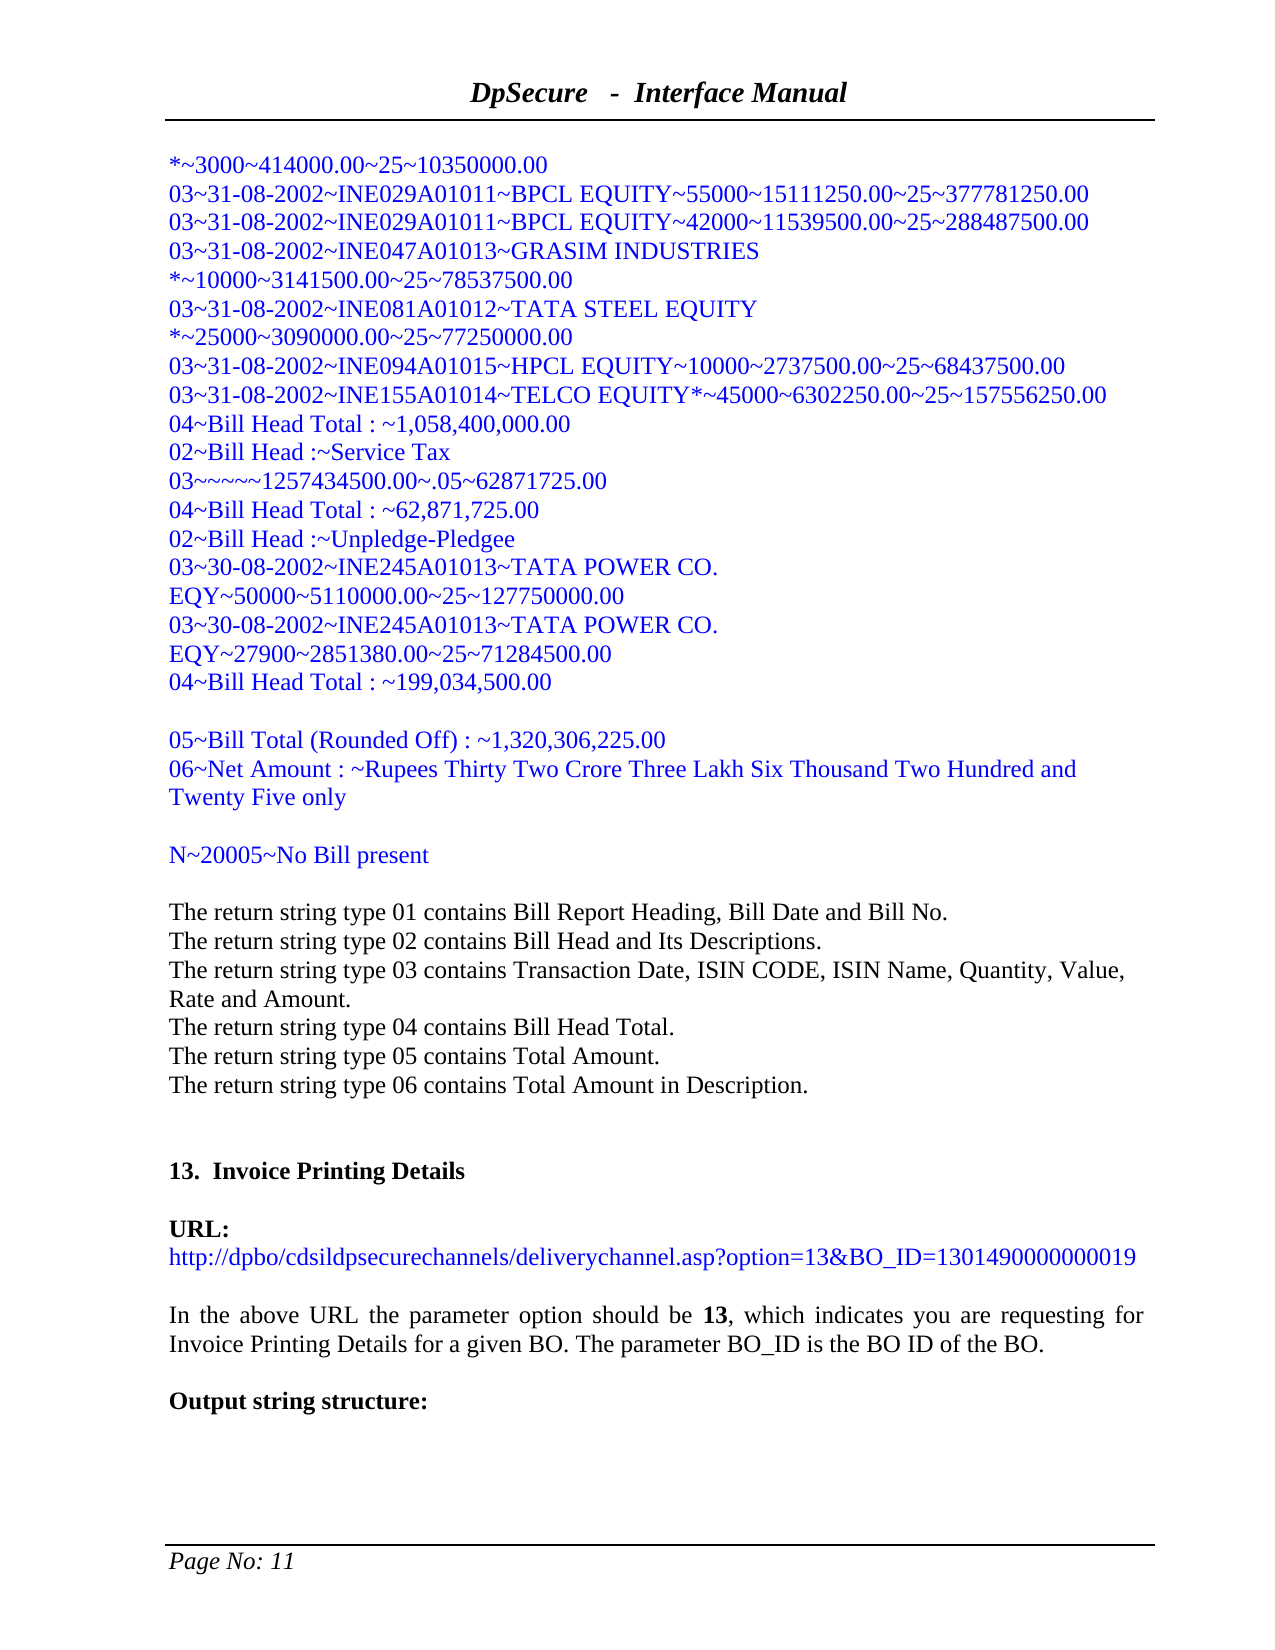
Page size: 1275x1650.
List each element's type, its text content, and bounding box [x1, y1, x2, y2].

text In the above URL the parameter option should be 13, which indicates you are requesting for Invoice Printing Details for a given BO. The parameter BO_ID is the BO ID of the BO. [169, 1300, 1144, 1357]
text N~20005~No Bill present [169, 840, 1144, 869]
text *~3000~414000.00~25~10350000.00 03~31-08-2002~INE029A01011~BPCL EQUITY~55000~15111250.00~25~377781250.00 03~31-08-2002~INE029A01011~BPCL EQUITY~42000~11539500.00~25~288487500.00 03~31-08-2002~INE047A01013~GRASIM INDUSTRIES *~10000~3141500.00~25~78537500.00 03~31-08-2002~INE081A01012~TATA STEEL EQUITY *~25000~3090000.00~25~77250000.00 03~31-08-2002~INE094A01015~HPCL EQUITY~10000~2737500.00~25~68437500.00 03~31-08-2002~INE155A01014~TELCO EQUITY*~45000~6302250.00~25~157556250.00 04~Bill Head Total : ~1,058,400,000.00 02~Bill Head :~Service Tax 03~~~~~1257434500.00~.05~62871725.00 04~Bill Head Total : ~62,871,725.00 02~Bill Head :~Unpledge-Pledgee 03~30-08-2002~INE245A01013~TATA POWER CO. EQY~50000~5110000.00~25~127750000.00 03~30-08-2002~INE245A01013~TATA POWER CO. EQY~27900~2851380.00~25~71284500.00 04~Bill Head Total : ~199,034,500.00 [169, 150, 1144, 725]
text The return string type 02 contains Bill Head and Its Descriptions. [169, 926, 1144, 955]
text The return string type 04 contains Bill Head Total. [169, 1012, 1144, 1041]
text The return string type 03 contains Transaction Date, ISIN CODE, ISIN Name, Quantity, Value, Rate and Amount. [169, 955, 1144, 1012]
text URL: [169, 1214, 1144, 1242]
text The return string type 06 contains Total Amount in Description. [169, 1070, 1144, 1099]
subtitle 13. Invoice Printing Details [169, 1156, 1144, 1185]
text The return string type 05 contains Total Amount. [169, 1041, 1144, 1070]
text 05~Bill Total (Rounded Off) : ~1,320,306,225.00 06~Net Amount : ~Rupees Thirty Two Crore Three Lakh Six Thousand Two Hundred and Twenty Five only [169, 725, 1144, 811]
text The return string type 01 contains Bill Report Heading, Bill Date and Bill No. [169, 897, 1144, 926]
subtitle Output string structure: [169, 1386, 1144, 1415]
text http://dpbo/cdsildpsecurechannels/deliverychannel.asp?option=13&BO_ID=1301490000000019 [169, 1242, 1144, 1271]
